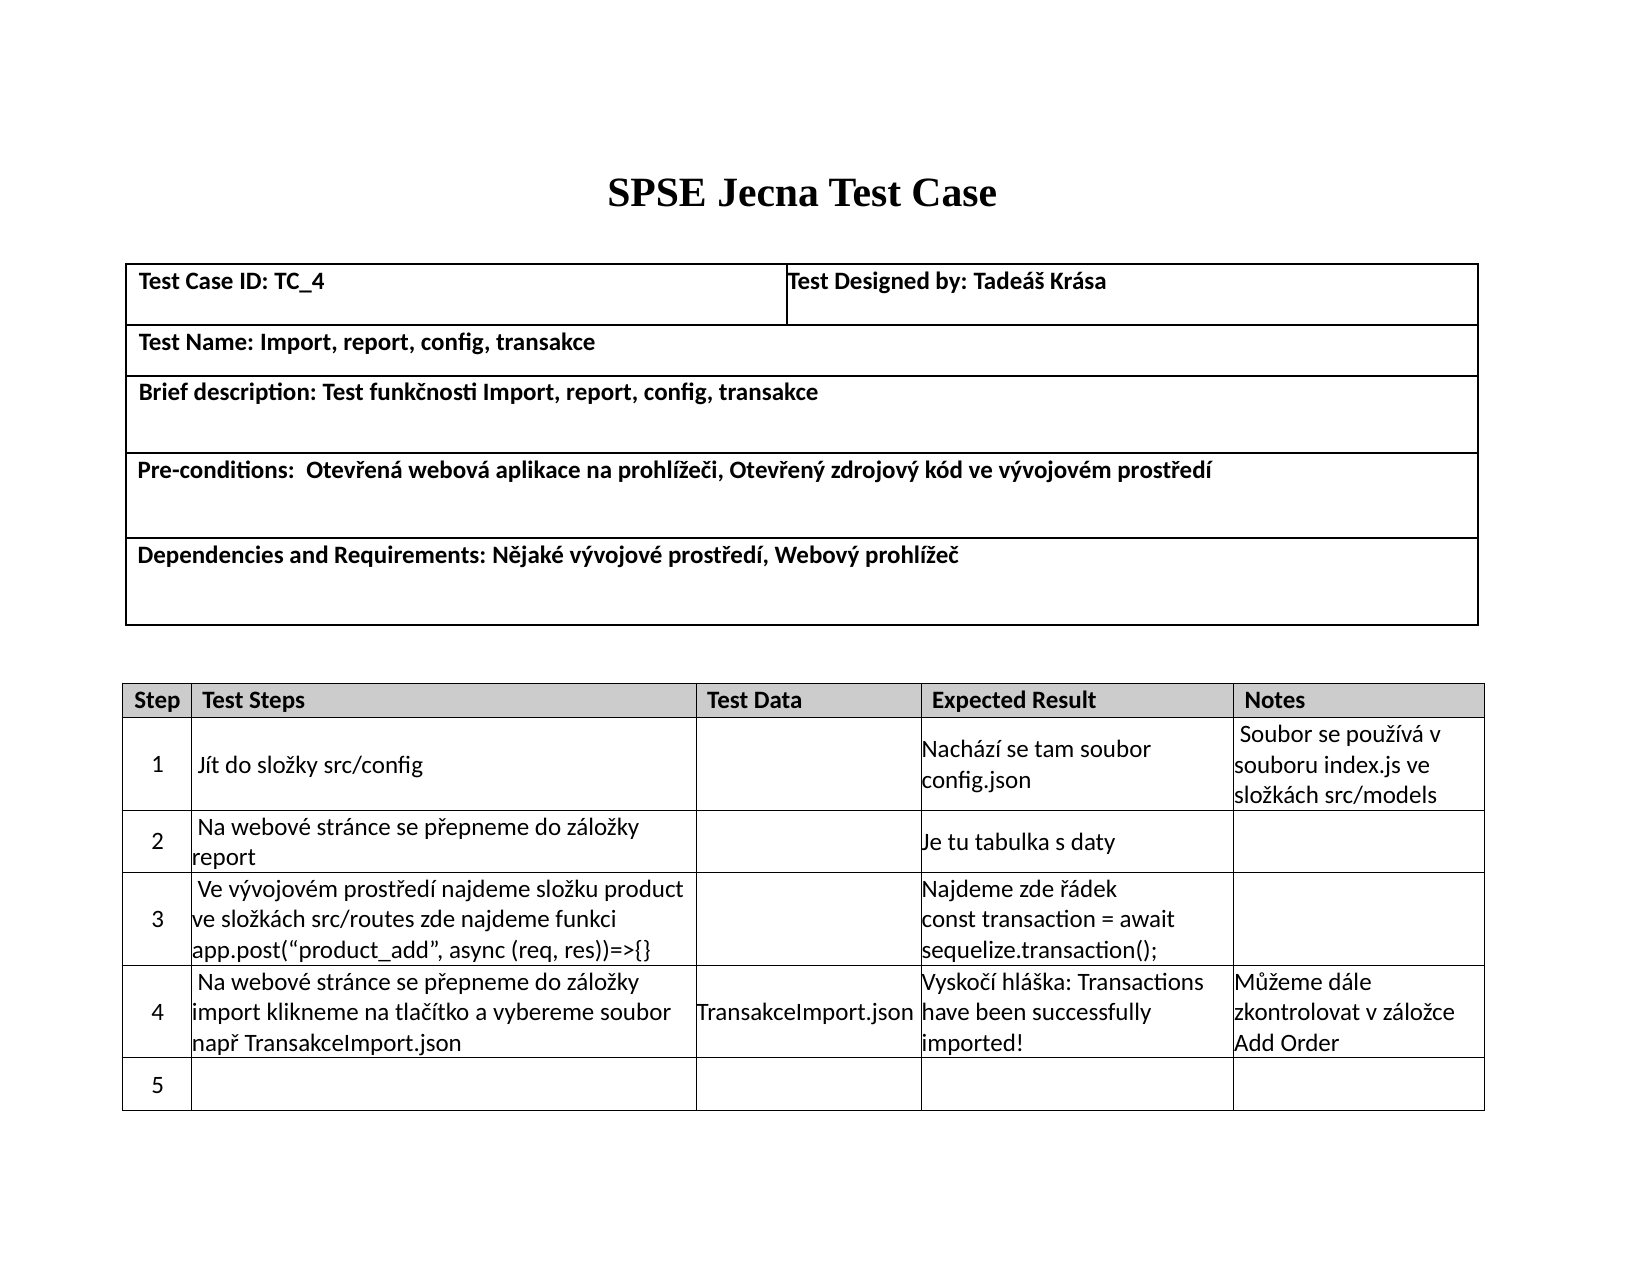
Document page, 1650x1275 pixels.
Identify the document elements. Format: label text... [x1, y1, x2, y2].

table_cell Test Name: Import, report, config, transakce [127, 326, 1477, 374]
table_cell 1 [123, 718, 191, 810]
table_cell Test Designed by: Tadeáš Krása [788, 265, 1477, 324]
table_header Step [123, 684, 191, 717]
table_cell [697, 811, 921, 872]
table_cell Ve vývojovém prostředí najdeme složku product ve složkách src/routes zde najdeme funkci app.post(“product_add”, async (req, res))=>{} [192, 873, 696, 964]
table_header Notes [1234, 684, 1484, 717]
table_cell Soubor se používá v souboru index.js ve složkách src/models [1234, 718, 1484, 810]
table_header [126, 73, 1478, 119]
table_cell Najdeme zde řádek const transaction = await sequelize.transaction(); [922, 873, 1233, 964]
table_cell Vyskočí hláška: Transactions have been successfully imported! [922, 966, 1233, 1057]
table_cell Test Case ID: TC_4 [127, 265, 786, 324]
table_cell 5 [123, 1058, 191, 1110]
table_cell [1234, 811, 1484, 872]
table_cell [1234, 873, 1484, 964]
table_cell Pre-conditions: Otevřená webová aplikace na prohlížeči, Otevřený zdrojový kód ve vývojovém prostředí [127, 454, 1477, 537]
table_cell Brief description: Test funkčnosti Import, report, config, transakce [127, 377, 1477, 452]
table_cell Na webové stránce se přepneme do záložky report [192, 811, 696, 872]
table_cell TransakceImport.json [697, 966, 921, 1057]
table_cell 4 [123, 966, 191, 1057]
table_cell Na webové stránce se přepneme do záložky import klikneme na tlačítko a vybereme soubor např TransakceImport.json [192, 966, 696, 1057]
table_cell [1234, 1058, 1484, 1110]
table_header Test Steps [192, 684, 696, 717]
table_cell 3 [123, 873, 191, 964]
table_cell 2 [123, 811, 191, 872]
table_header Expected Result [922, 684, 1233, 717]
table_cell [697, 1058, 921, 1110]
table_cell Nachází se tam soubor config.json [922, 718, 1233, 810]
table_header Test Data [697, 684, 921, 717]
table_cell Můžeme dále zkontrolovat v záložce Add Order [1234, 966, 1484, 1057]
table_cell [697, 718, 921, 810]
table_cell [697, 873, 921, 964]
table_cell [192, 1058, 696, 1110]
table_cell [922, 1058, 1233, 1110]
table_cell Dependencies and Requirements: Nějaké vývojové prostředí, Webový prohlížeč [127, 539, 1477, 624]
table_cell Jít do složky src/config [192, 718, 696, 810]
table_cell SPSE Jecna Test Case [126, 119, 1478, 263]
table_cell Je tu tabulka s daty [922, 811, 1233, 872]
